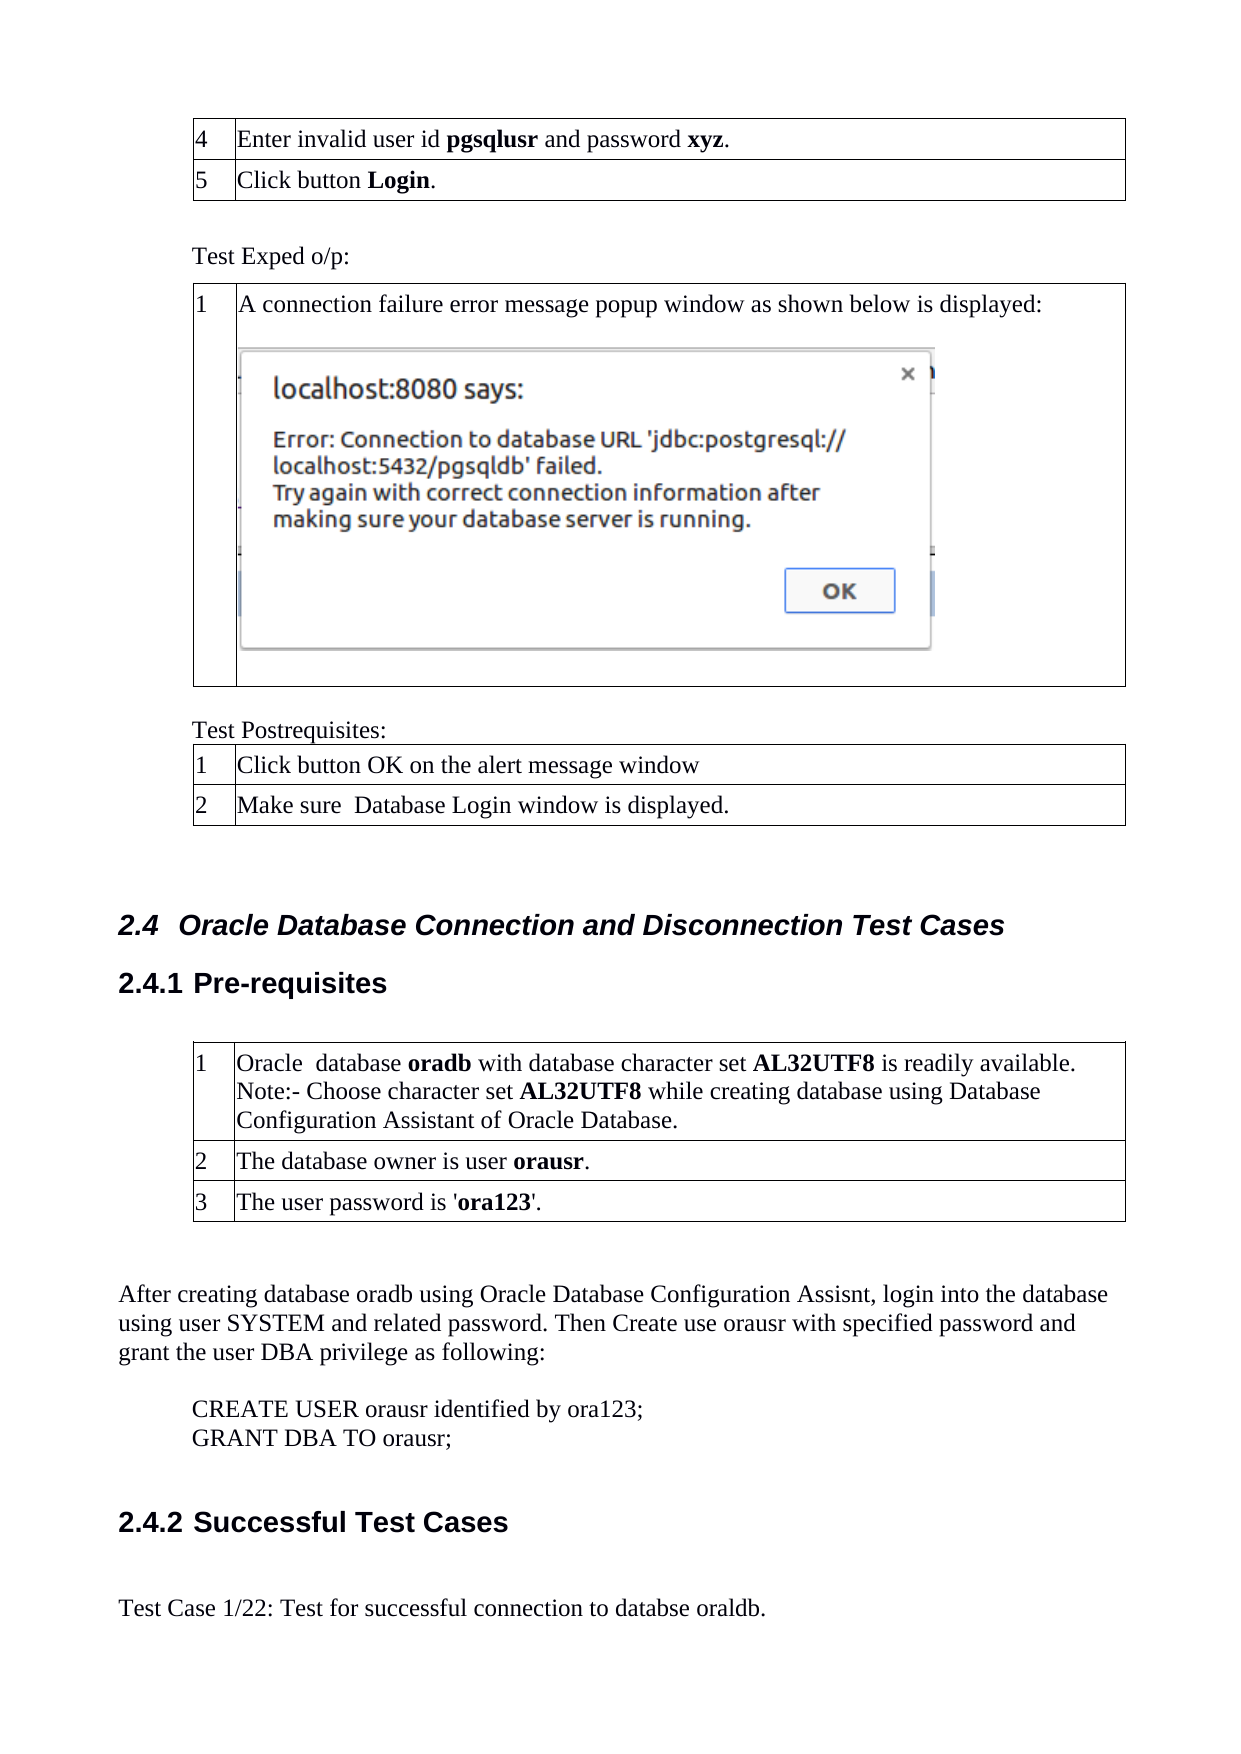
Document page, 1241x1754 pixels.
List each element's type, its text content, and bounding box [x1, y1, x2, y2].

table_cell 3 [194, 1181, 234, 1221]
table_header Oracle database oradb with database character set AL32UTF8 is readily available. Note:- Choose character set AL32UTF8 while creating database using Database Configuration Assistant of Oracle Database. [235, 1043, 1125, 1139]
table_cell 2 [194, 1141, 234, 1180]
text Test Postrequisites: [118, 715, 1122, 743]
table_header 1 [194, 745, 235, 784]
table_cell Click button Login. [236, 160, 1125, 199]
table_cell Make sure Database Login window is displayed. [236, 785, 1125, 825]
table_header 1 [194, 284, 236, 686]
subtitle Oracle Database Connection and Disconnection Test Cases [118, 908, 1122, 942]
table_header 1 [194, 1043, 234, 1139]
table_cell The user password is 'ora123'. [235, 1181, 1125, 1221]
text CREATE USER orausr identified by ora123; [118, 1394, 1122, 1423]
text After creating database oradb using Oracle Database Configuration Assisnt, login into the database using user SYSTEM and related password. Then Create use orausr with specified password and grant the user DBA privilege as following: [118, 1279, 1122, 1365]
text GRANT DBA TO orausr; [118, 1423, 1122, 1452]
table_cell 2 [194, 785, 235, 825]
table_cell 4 [194, 119, 235, 159]
picture [237, 346, 935, 651]
table_cell 5 [194, 160, 235, 199]
subtitle Pre-requisites [118, 967, 1122, 1000]
text Test Case 1/22: Test for successful connection to databse oraldb. [118, 1593, 1122, 1621]
table_header Click button OK on the alert message window [236, 745, 1125, 784]
table_cell Enter invalid user id pgsqlusr and password xyz. [236, 119, 1125, 159]
subtitle Successful Test Cases [118, 1505, 1122, 1539]
text Test Exped o/p: [118, 241, 1122, 270]
table_cell The database owner is user orausr. [235, 1141, 1125, 1180]
table_header A connection failure error message popup window as shown below is displayed: [237, 284, 1125, 686]
